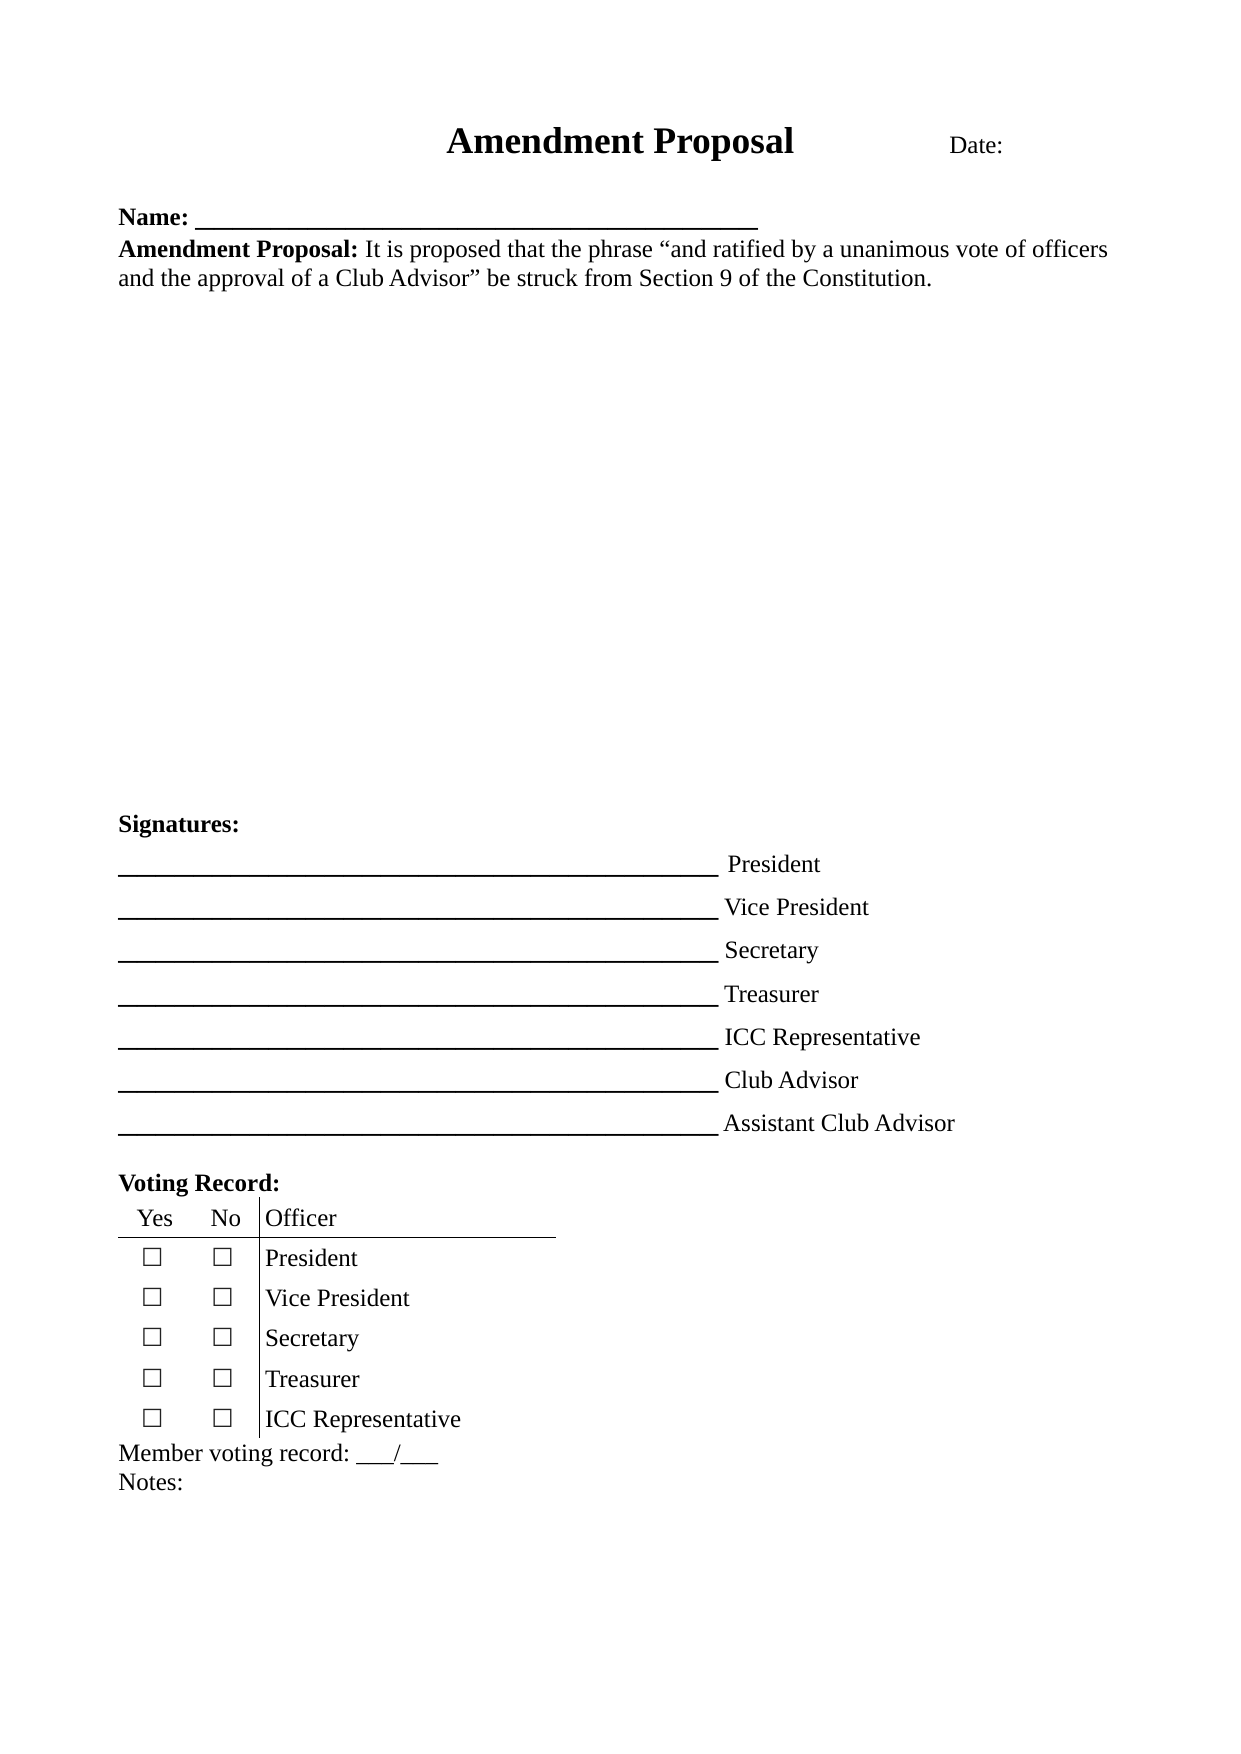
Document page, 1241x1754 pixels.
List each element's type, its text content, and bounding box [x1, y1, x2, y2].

table_cell ☐ [118, 1398, 192, 1438]
table_cell ☐ [118, 1278, 192, 1318]
table_header Officer [260, 1197, 556, 1237]
table_cell Vice President [260, 1278, 556, 1318]
text ________________________________ Vice President [118, 881, 1122, 924]
table_cell ICC Representative [260, 1398, 556, 1438]
table_header No [192, 1197, 259, 1237]
table_cell Secretary [260, 1318, 556, 1358]
text ________________________________ Treasurer [118, 967, 1122, 1010]
table_cell ☐ [192, 1278, 259, 1318]
text ________________________________ Assistant Club Advisor [118, 1096, 1122, 1139]
text ________________________________ Secretary [118, 924, 1122, 967]
text Member voting record: ___/___ [118, 1438, 1122, 1467]
text ________________________________ ICC Representative [118, 1010, 1122, 1053]
text Voting Record: [118, 1168, 1122, 1197]
table_cell ☐ [192, 1398, 259, 1438]
table_cell ☐ [192, 1238, 259, 1277]
text ________________________________ President [118, 838, 1122, 881]
table_cell President [260, 1238, 556, 1277]
text Amendment Proposal: It is proposed that the phrase “and ratified by a unanimous vote of officers and the approval of a Club Advisor” be struck from Section 9 of the Constitution. [118, 234, 1122, 291]
table_header Yes [118, 1197, 192, 1237]
text Signatures: [118, 809, 1122, 838]
table_cell ☐ [118, 1238, 192, 1277]
table_cell ☐ [192, 1358, 259, 1398]
text Notes: [118, 1467, 1122, 1496]
table_cell ☐ [118, 1318, 192, 1358]
table_cell ☐ [192, 1318, 259, 1358]
table_cell Treasurer [260, 1358, 556, 1398]
text ________________________________ Club Advisor [118, 1053, 1122, 1096]
table_cell ☐ [118, 1358, 192, 1398]
text Name: ______________________________ [118, 191, 1122, 234]
